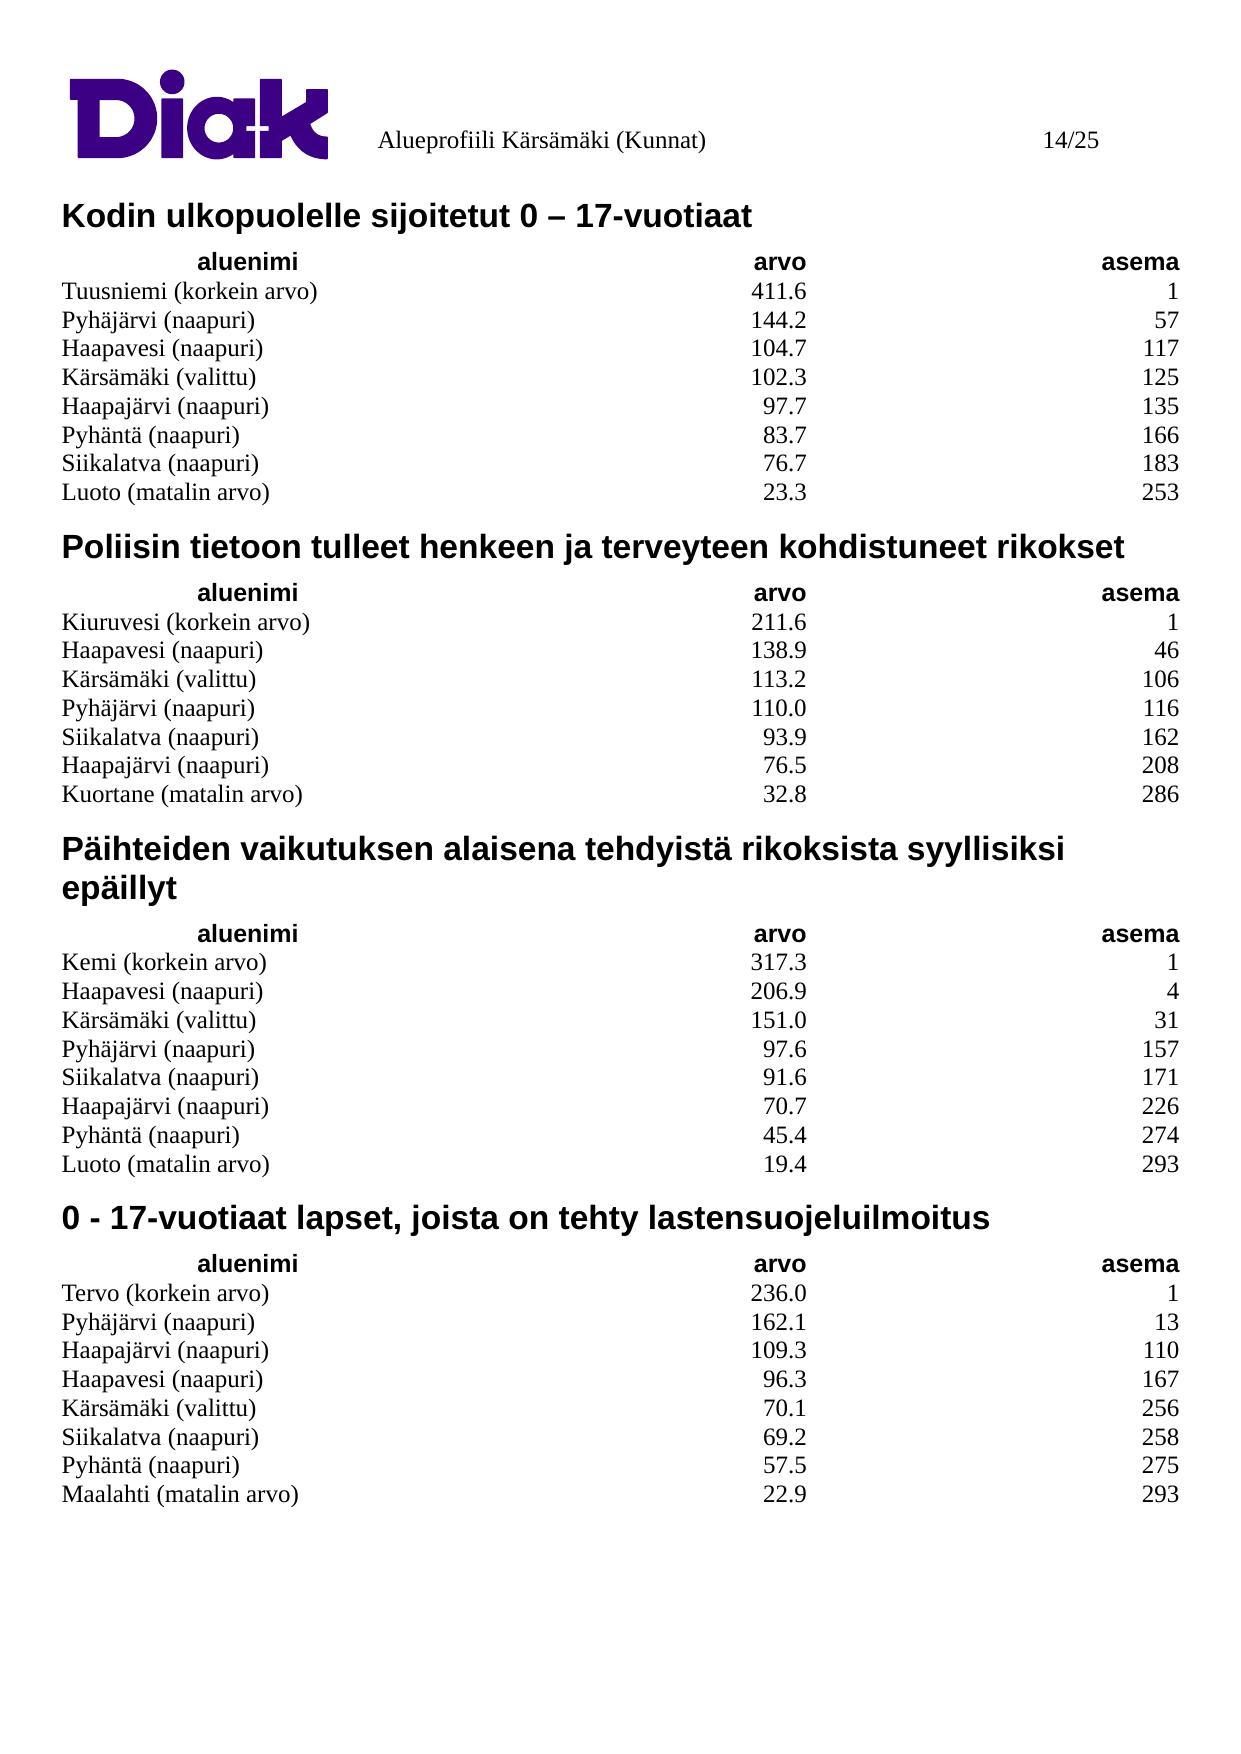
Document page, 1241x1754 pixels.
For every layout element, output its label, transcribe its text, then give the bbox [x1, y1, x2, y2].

table_cell 83.7 [434, 420, 806, 448]
subtitle 0 - 17-vuotiaat lapset, joista on tehty lastensuojeluilmoitus [61, 1198, 1179, 1237]
table_cell 57 [806, 305, 1179, 333]
table_cell 135 [806, 391, 1179, 420]
table_cell 110 [806, 1336, 1179, 1364]
table_cell Kiuruvesi (korkein arvo) [61, 607, 434, 636]
table_cell 171 [806, 1063, 1179, 1091]
table_cell 411.6 [434, 276, 806, 305]
table_cell 253 [806, 477, 1179, 506]
table_cell 110.0 [434, 693, 806, 722]
table_cell 93.9 [434, 722, 806, 751]
table_cell Siikalatva (naapuri) [61, 449, 434, 477]
table_cell 293 [806, 1149, 1179, 1177]
table_cell 97.7 [434, 391, 806, 420]
table_cell Haapavesi (naapuri) [61, 976, 434, 1005]
table_cell Pyhäjärvi (naapuri) [61, 1034, 434, 1062]
subtitle Päihteiden vaikutuksen alaisena tehdyistä rikoksista syyllisiksi epäillyt [61, 829, 1179, 906]
table_cell 125 [806, 362, 1179, 391]
table_cell 57.5 [434, 1451, 806, 1479]
table_cell Kärsämäki (valittu) [61, 1393, 434, 1422]
table_cell 32.8 [434, 779, 806, 808]
table_cell 162 [806, 722, 1179, 751]
table_cell Luoto (matalin arvo) [61, 477, 434, 506]
table_cell Tuusniemi (korkein arvo) [61, 276, 434, 305]
table_cell 317.3 [434, 948, 806, 976]
table_cell 13 [806, 1307, 1179, 1336]
table_header aluenimi [61, 1249, 434, 1278]
table_cell Pyhäjärvi (naapuri) [61, 305, 434, 333]
table_cell 211.6 [434, 607, 806, 636]
table_cell 76.7 [434, 449, 806, 477]
table_cell 1 [806, 607, 1179, 636]
table_cell Pyhäjärvi (naapuri) [61, 1307, 434, 1336]
table_cell 70.1 [434, 1393, 806, 1422]
table_cell 258 [806, 1422, 1179, 1451]
table_cell Haapajärvi (naapuri) [61, 391, 434, 420]
table_cell 162.1 [434, 1307, 806, 1336]
table_cell Kärsämäki (valittu) [61, 664, 434, 693]
table_cell 104.7 [434, 334, 806, 362]
table_cell 256 [806, 1393, 1179, 1422]
table_header asema [806, 578, 1179, 607]
table_cell Haapavesi (naapuri) [61, 1364, 434, 1393]
table_cell 208 [806, 751, 1179, 779]
table_cell 19.4 [434, 1149, 806, 1177]
table_cell 1 [806, 948, 1179, 976]
table_cell Luoto (matalin arvo) [61, 1149, 434, 1177]
table_cell 275 [806, 1451, 1179, 1479]
table_cell 102.3 [434, 362, 806, 391]
table_header arvo [434, 578, 806, 607]
table_cell Haapajärvi (naapuri) [61, 1091, 434, 1120]
table_cell Kärsämäki (valittu) [61, 362, 434, 391]
table_cell 4 [806, 976, 1179, 1005]
table_cell Kemi (korkein arvo) [61, 948, 434, 976]
table_cell Siikalatva (naapuri) [61, 722, 434, 751]
table_cell Kuortane (matalin arvo) [61, 779, 434, 808]
table_cell 293 [806, 1479, 1179, 1508]
table_cell 1 [806, 1278, 1179, 1307]
table_cell 45.4 [434, 1120, 806, 1149]
table_cell 166 [806, 420, 1179, 448]
table_header arvo [434, 1249, 806, 1278]
table_cell Siikalatva (naapuri) [61, 1422, 434, 1451]
table_cell 96.3 [434, 1364, 806, 1393]
table_cell 46 [806, 636, 1179, 664]
subtitle Poliisin tietoon tulleet henkeen ja terveyteen kohdistuneet rikokset [61, 527, 1179, 566]
table_cell 113.2 [434, 664, 806, 693]
table_cell 144.2 [434, 305, 806, 333]
table_header aluenimi [61, 578, 434, 607]
table_cell 106 [806, 664, 1179, 693]
table_cell 183 [806, 449, 1179, 477]
table_cell 70.7 [434, 1091, 806, 1120]
table_cell Haapajärvi (naapuri) [61, 751, 434, 779]
table_cell 236.0 [434, 1278, 806, 1307]
table_cell Pyhäntä (naapuri) [61, 1451, 434, 1479]
table_cell 69.2 [434, 1422, 806, 1451]
table_cell Tervo (korkein arvo) [61, 1278, 434, 1307]
table_header asema [806, 919, 1179, 947]
table_cell Haapavesi (naapuri) [61, 334, 434, 362]
table_cell 109.3 [434, 1336, 806, 1364]
table_cell 1 [806, 276, 1179, 305]
table_cell 97.6 [434, 1034, 806, 1062]
table_header aluenimi [61, 919, 434, 947]
table_cell Pyhäntä (naapuri) [61, 420, 434, 448]
table_cell Haapavesi (naapuri) [61, 636, 434, 664]
table_cell 116 [806, 693, 1179, 722]
table_cell 91.6 [434, 1063, 806, 1091]
table_cell Kärsämäki (valittu) [61, 1005, 434, 1034]
table_cell Pyhäntä (naapuri) [61, 1120, 434, 1149]
table_header arvo [434, 919, 806, 947]
table_cell 138.9 [434, 636, 806, 664]
table_cell Maalahti (matalin arvo) [61, 1479, 434, 1508]
table_cell 157 [806, 1034, 1179, 1062]
table_cell 22.9 [434, 1479, 806, 1508]
table_cell Pyhäjärvi (naapuri) [61, 693, 434, 722]
table_cell 76.5 [434, 751, 806, 779]
table_cell 226 [806, 1091, 1179, 1120]
table_cell 286 [806, 779, 1179, 808]
table_cell 167 [806, 1364, 1179, 1393]
table_cell 23.3 [434, 477, 806, 506]
table_header asema [806, 1249, 1179, 1278]
table_cell Siikalatva (naapuri) [61, 1063, 434, 1091]
table_cell 274 [806, 1120, 1179, 1149]
table_cell 117 [806, 334, 1179, 362]
table_cell 151.0 [434, 1005, 806, 1034]
table_cell 206.9 [434, 976, 806, 1005]
table_cell 31 [806, 1005, 1179, 1034]
subtitle Kodin ulkopuolelle sijoitetut 0 – 17-vuotiaat [61, 196, 1179, 235]
table_header aluenimi [61, 247, 434, 276]
table_header arvo [434, 247, 806, 276]
table_header asema [806, 247, 1179, 276]
table_cell Haapajärvi (naapuri) [61, 1336, 434, 1364]
